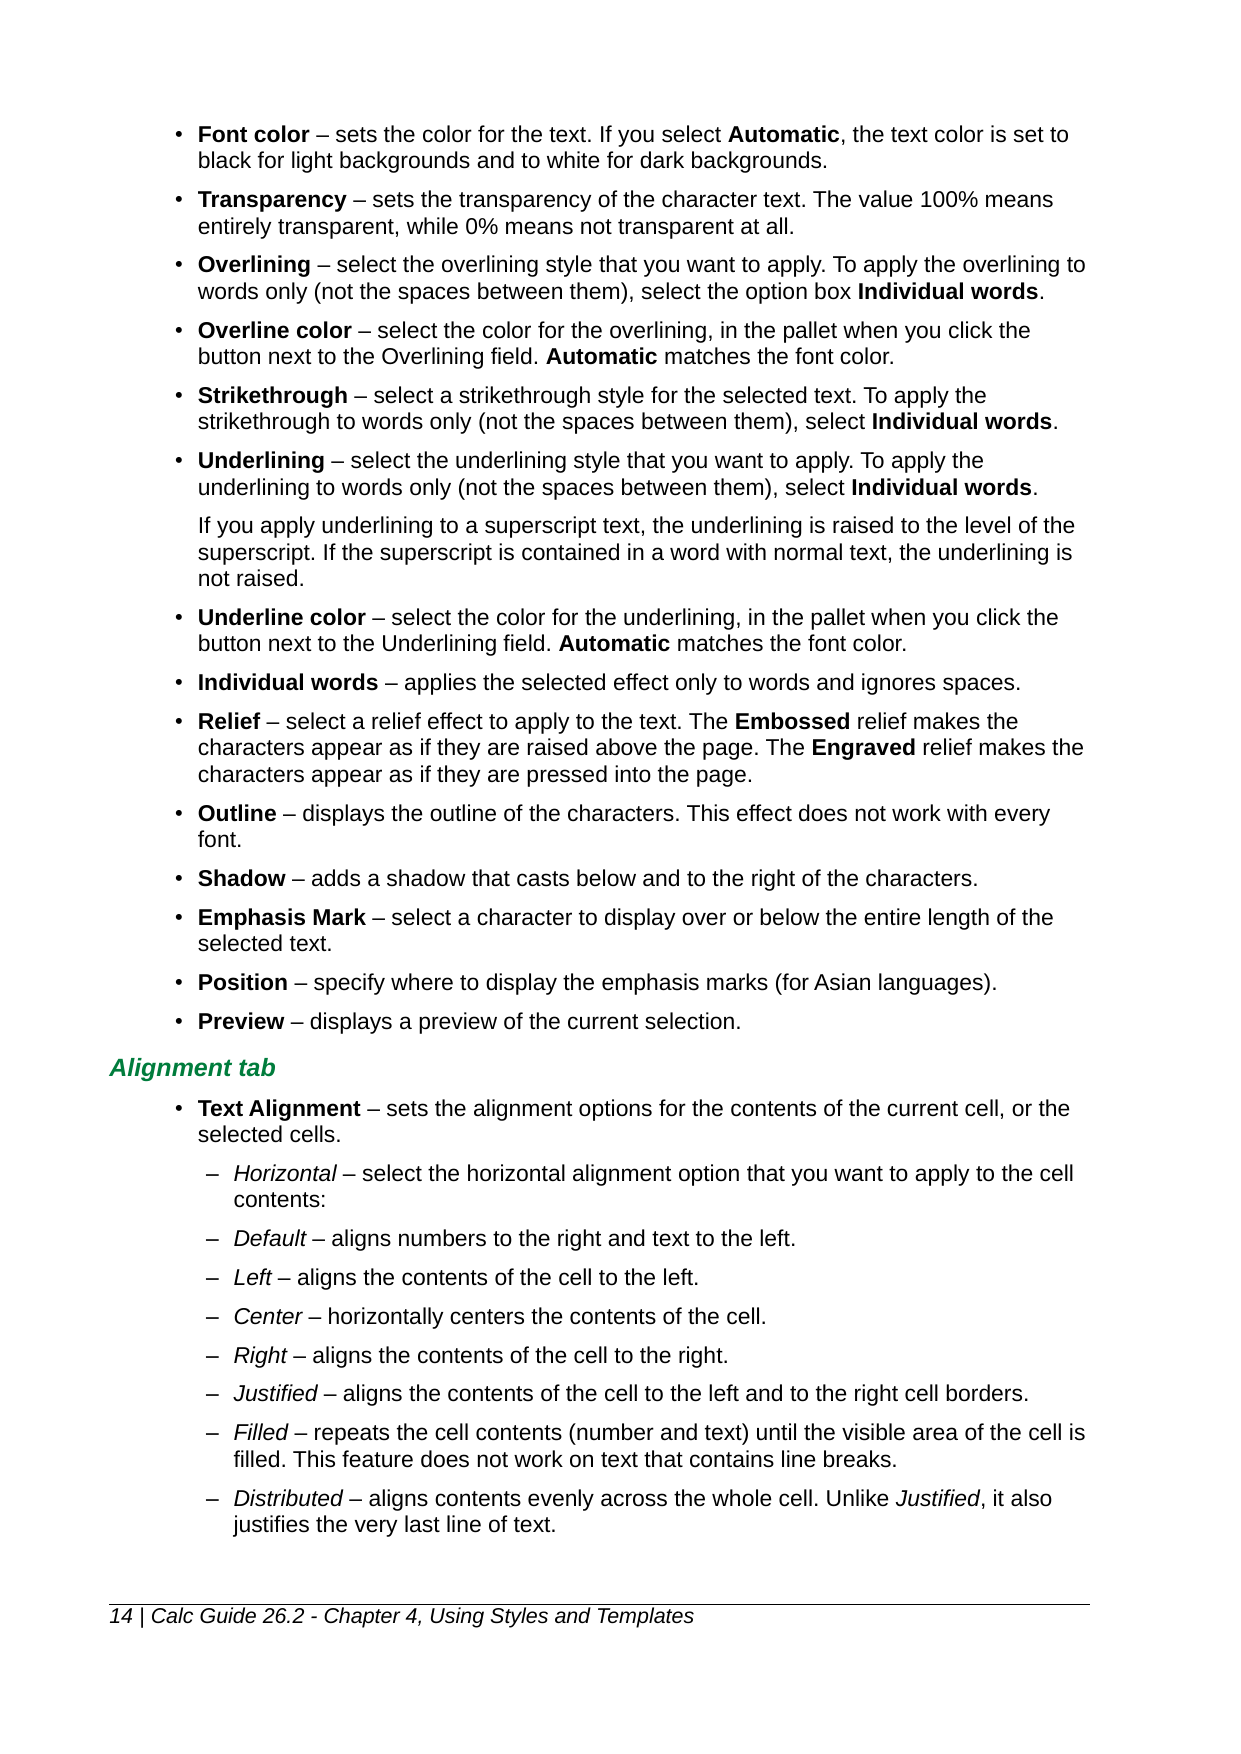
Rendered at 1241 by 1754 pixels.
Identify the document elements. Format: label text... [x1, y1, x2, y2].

list Filled – repeats the cell contents (number and text) until the visible area of the cell is filled. This feature does not work on text that contains line breaks. [218, 1419, 1090, 1472]
list Horizontal – select the horizontal alignment option that you want to apply to the cell contents: [218, 1160, 1090, 1212]
list Strikethrough – select a strikethrough style for the selected text. To apply the strikethrough to words only (not the spaces between them), select Individual words. [183, 382, 1090, 434]
list Emphasis Mark – select a character to display over or below the entire length of the selected text. [183, 903, 1090, 956]
list Overlining – select the overlining style that you want to apply. To apply the overlining to words only (not the spaces between them), select the option box Individual words. [183, 251, 1090, 304]
list Left – aligns the contents of the cell to the left. [218, 1264, 1090, 1290]
text If you apply underlining to a superscript text, the underlining is raised to the level of the superscript. If the superscript is contained in a word with normal text, the underlining is not raised. [198, 512, 1090, 591]
list Overline color – select the color for the overlining, in the pallet when you click the button next to the Overlining field. Automatic matches the font color. [183, 317, 1090, 369]
list Right – aligns the contents of the cell to the right. [218, 1342, 1090, 1368]
list Font color – sets the color for the text. If you select Automatic, the text color is set to black for light backgrounds and to white for dark backgrounds. [183, 121, 1090, 174]
list Outline – displays the outline of the characters. This effect does not work with every font. [183, 799, 1090, 852]
list Center – horizontally centers the contents of the cell. [218, 1303, 1090, 1329]
list Underlining – select the underlining style that you want to apply. To apply the underlining to words only (not the spaces between them), select Individual words. [183, 447, 1090, 500]
subtitle Alignment tab [109, 1053, 1090, 1082]
list Default – aligns numbers to the right and text to the left. [218, 1225, 1090, 1251]
list Underline color – select the color for the underlining, in the pallet when you click the button next to the Underlining field. Automatic matches the font color. [183, 604, 1090, 657]
list Relief – select a relief effect to apply to the text. The Embossed relief makes the characters appear as if they are raised above the page. The Engraved relief makes the characters appear as if they are pressed into the page. [183, 708, 1090, 787]
list Transparency – sets the transparency of the character text. The value 100% means entirely transparent, while 0% means not transparent at all. [183, 186, 1090, 239]
list Text Alignment – sets the alignment options for the contents of the current cell, or the selected cells. [183, 1094, 1090, 1147]
list Preview – displays a preview of the current selection. [183, 1008, 1090, 1034]
list Justified – aligns the contents of the cell to the left and to the right cell borders. [218, 1380, 1090, 1407]
list Distributed – aligns contents evenly across the whole cell. Unlike Justified, it also justifies the very last line of text. [218, 1484, 1090, 1537]
list Shadow – adds a shadow that casts below and to the right of the characters. [183, 865, 1090, 891]
list Individual words – applies the selected effect only to words and ignores spaces. [183, 669, 1090, 695]
list Position – specify where to display the emphasis marks (for Asian languages). [183, 969, 1090, 995]
